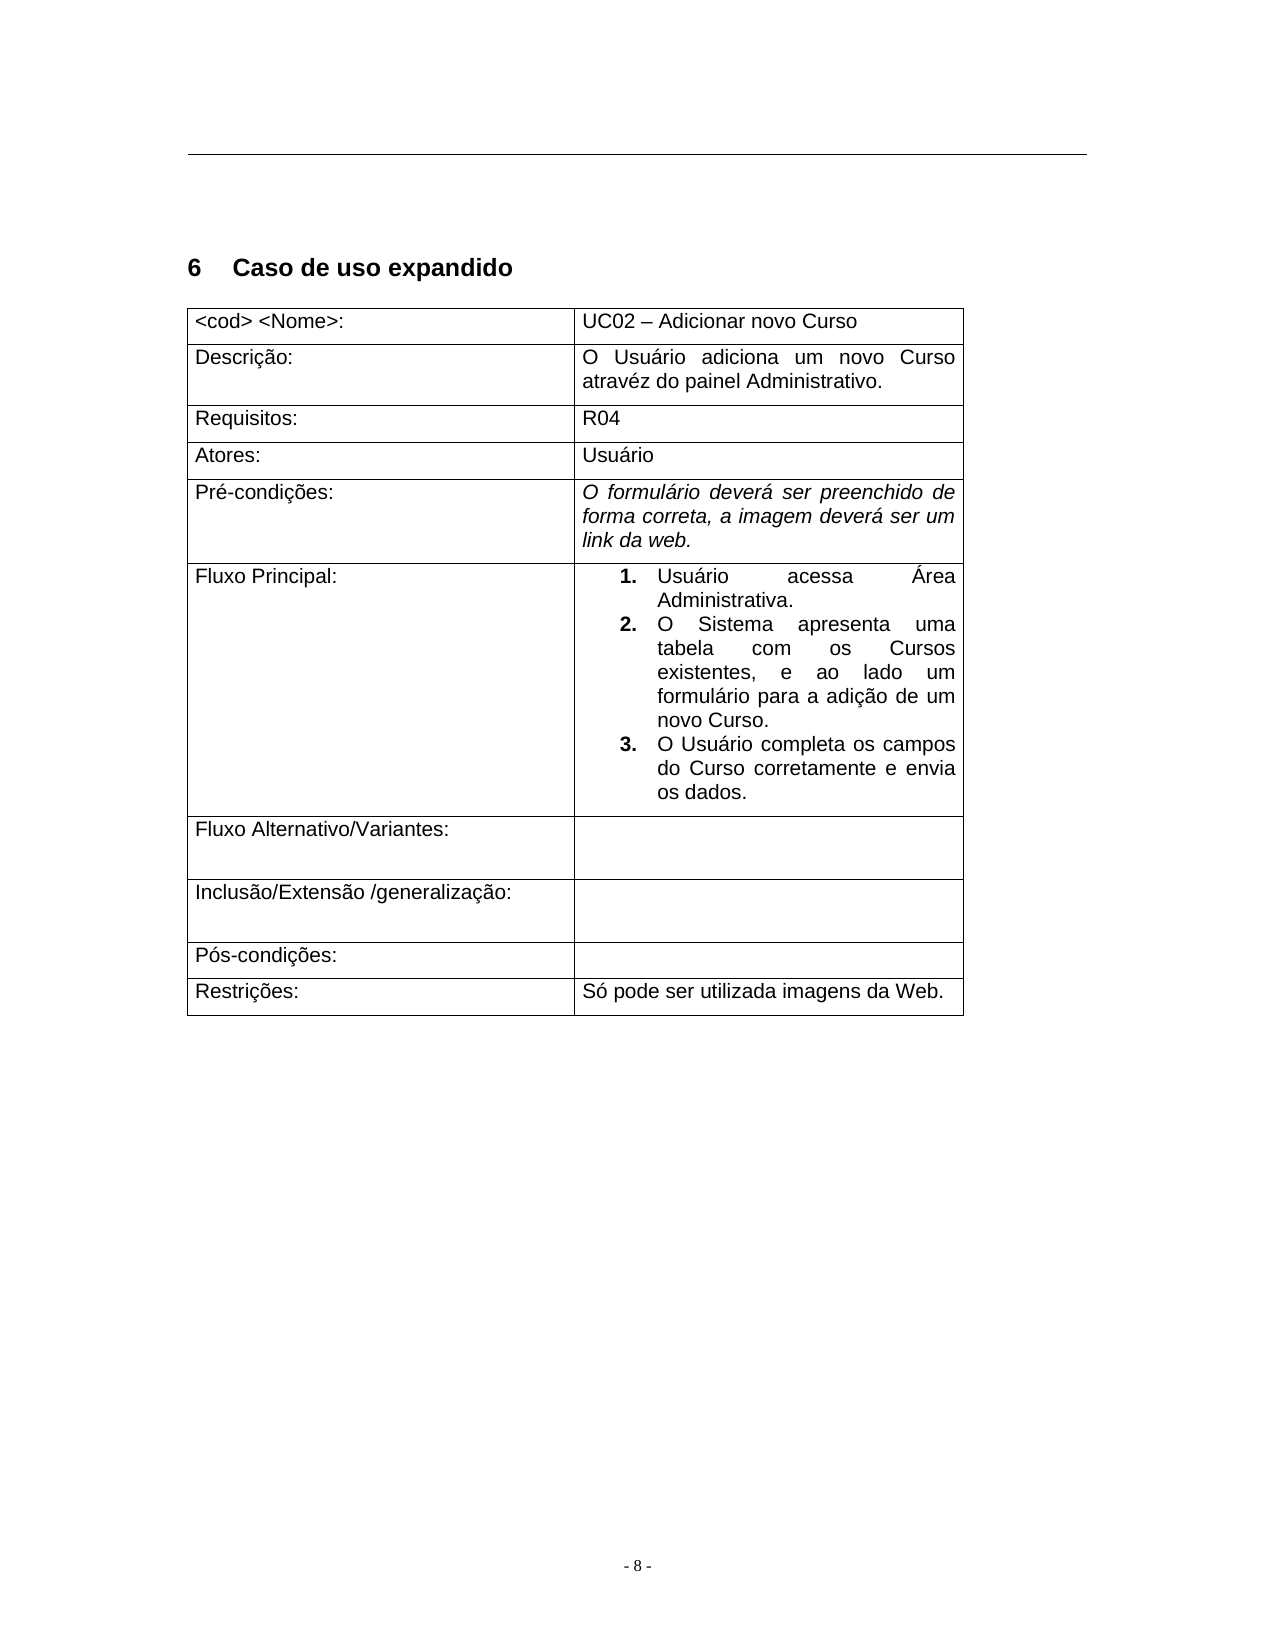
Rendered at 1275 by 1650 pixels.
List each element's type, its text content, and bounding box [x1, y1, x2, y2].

table_cell [575, 817, 963, 878]
table_cell Restrições: [188, 979, 574, 1015]
table_cell Pós-condições: [188, 943, 574, 978]
table_cell [575, 880, 963, 942]
table_cell Fluxo Alternativo/Variantes: [188, 817, 574, 878]
table_cell [575, 943, 963, 978]
table_header <cod> <Nome>: [188, 309, 574, 344]
table_header UC02 – Adicionar novo Curso [575, 309, 963, 344]
table_cell Fluxo Principal: [188, 564, 574, 816]
table_cell O formulário deverá ser preenchido de forma correta, a imagem deverá ser um link da web. [575, 480, 963, 563]
table_cell Atores: [188, 443, 574, 478]
table_cell Só pode ser utilizada imagens da Web. [575, 979, 963, 1015]
table_cell Usuário acessa Área Administrativa. O Sistema apresenta uma tabela com os Cursos existentes, e ao lado um formulário para a adição de um novo Curso. O Usuário completa os campos do Curso corretamente e envia os dados. [575, 564, 963, 816]
table_cell O Usuário adiciona um novo Curso atravéz do painel Administrativo. [575, 345, 963, 405]
table_cell Requisitos: [188, 406, 574, 442]
subtitle Caso de uso expandido [187, 253, 1087, 282]
table_cell Pré-condições: [188, 480, 574, 563]
table_cell Usuário [575, 443, 963, 478]
table_cell Inclusão/Extensão /generalização: [188, 880, 574, 942]
table_cell R04 [575, 406, 963, 442]
table_cell Descrição: [188, 345, 574, 405]
